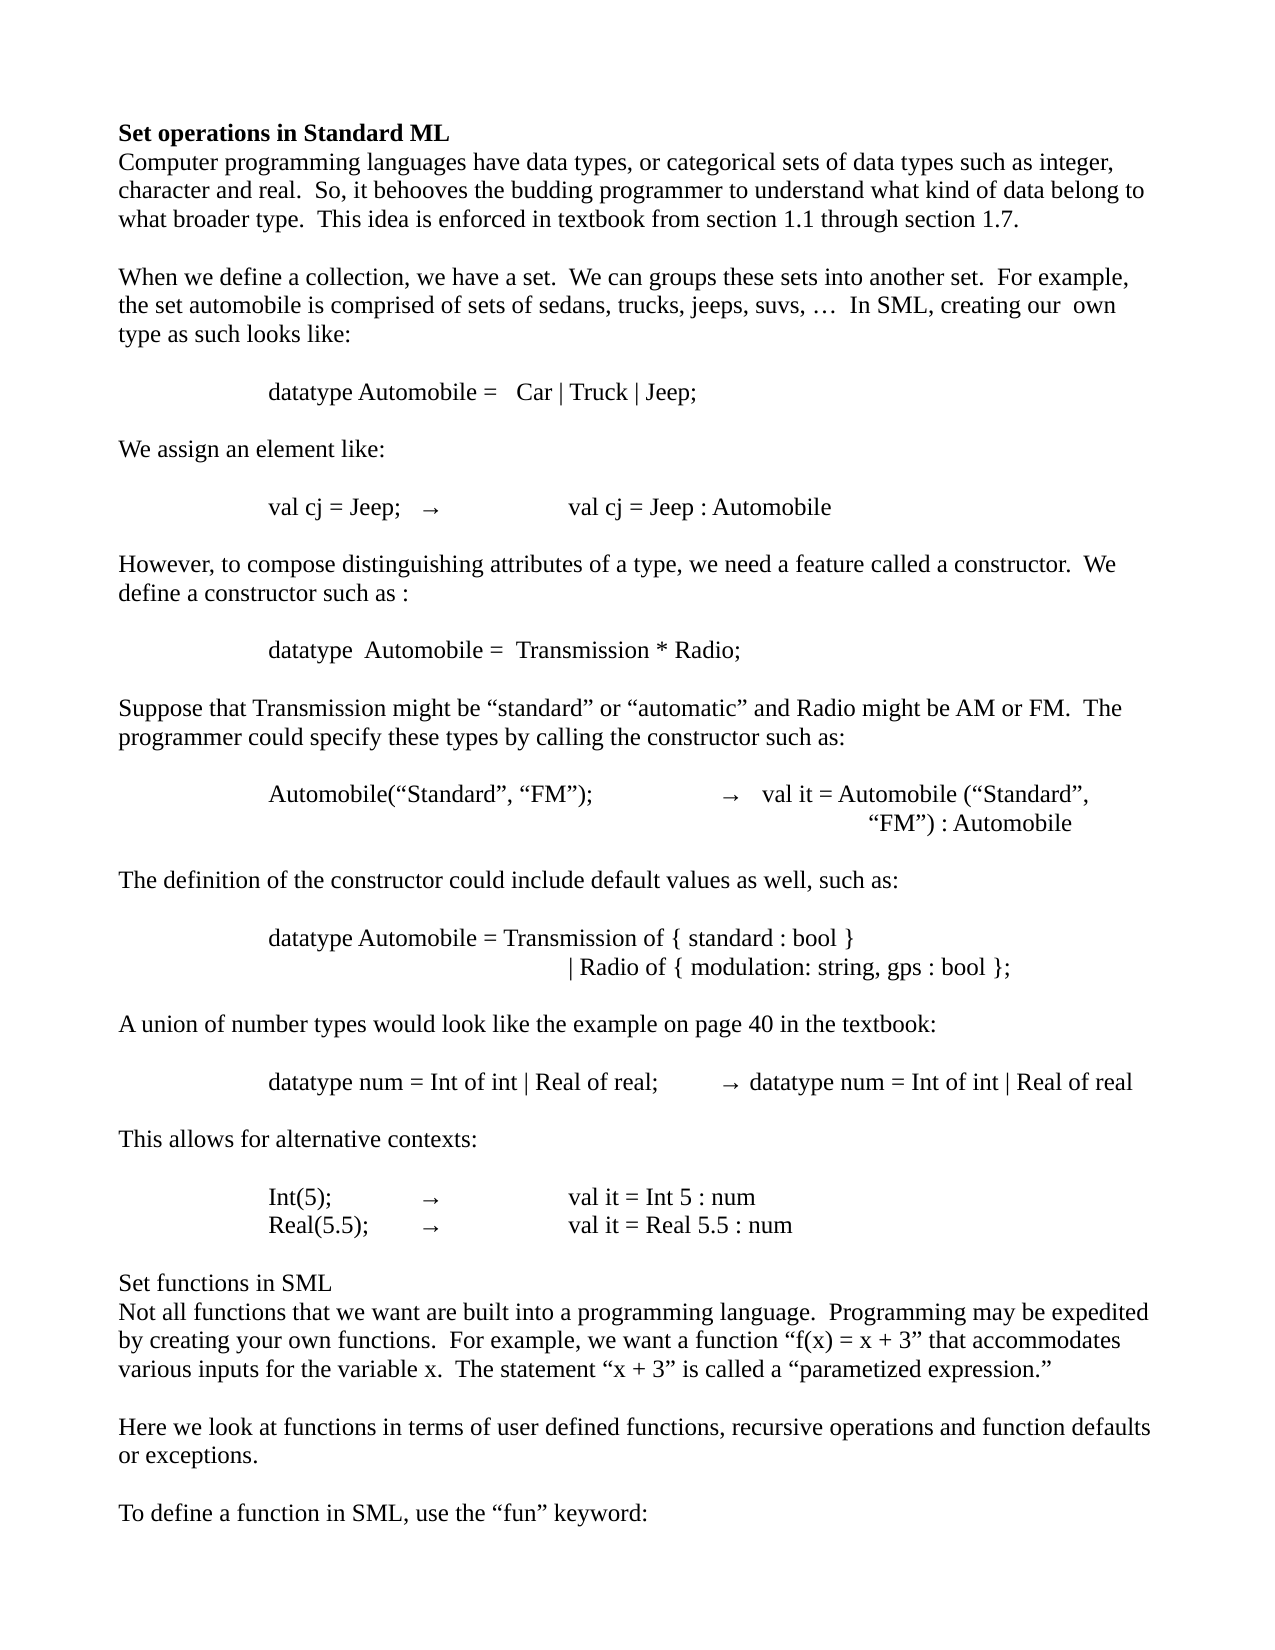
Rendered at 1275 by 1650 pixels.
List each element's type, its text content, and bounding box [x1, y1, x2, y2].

text A union of number types would look like the example on page 40 in the textbook: [118, 1009, 1157, 1038]
text datatype num = Int of int | Real of real; → datatype num = Int of int | Real of real [118, 1067, 1157, 1096]
text Computer programming languages have data types, or categorical sets of data types such as integer, character and real. So, it behooves the budding programmer to understand what kind of data belong to what broader type. This idea is enforced in textbook from section 1.1 through section 1.7. [118, 147, 1157, 233]
text When we define a collection, we have a set. We can groups these sets into another set. For example, the set automobile is comprised of sets of sedans, trucks, jeeps, suvs, … In SML, creating our own type as such looks like: [118, 262, 1157, 348]
text Set functions in SML [118, 1268, 1157, 1297]
text This allows for alternative contexts: [118, 1124, 1157, 1153]
text We assign an element like: [118, 434, 1157, 463]
text However, to compose distinguishing attributes of a type, we need a feature called a constructor. We define a constructor such as : [118, 549, 1157, 607]
text To define a function in SML, use the “fun” keyword: [118, 1498, 1157, 1527]
text Automobile(“Standard”, “FM”); → val it = Automobile (“Standard”, [118, 779, 1157, 808]
text The definition of the constructor could include default values as well, such as: [118, 866, 1157, 894]
text Real(5.5); → val it = Real 5.5 : num [118, 1211, 1157, 1239]
text Here we look at functions in terms of user defined functions, recursive operations and function defaults or exceptions. [118, 1412, 1157, 1469]
text “FM”) : Automobile [118, 808, 1157, 837]
text Suppose that Transmission might be “standard” or “automatic” and Radio might be AM or FM. The programmer could specify these types by calling the constructor such as: [118, 693, 1157, 751]
text datatype Automobile = Transmission * Radio; [118, 636, 1157, 664]
text val cj = Jeep; → val cj = Jeep : Automobile [118, 492, 1157, 521]
text Set operations in Standard ML [118, 118, 1157, 147]
text Not all functions that we want are built into a programming language. Programming may be expedited by creating your own functions. For example, we want a function “f(x) = x + 3” that accommodates various inputs for the variable x. The statement “x + 3” is called a “parametized expression.” [118, 1297, 1157, 1383]
text datatype Automobile = Transmission of { standard : bool } [118, 923, 1157, 952]
text | Radio of { modulation: string, gps : bool }; [118, 952, 1157, 981]
text datatype Automobile = Car | Truck | Jeep; [118, 377, 1157, 406]
text Int(5); → val it = Int 5 : num [118, 1182, 1157, 1211]
